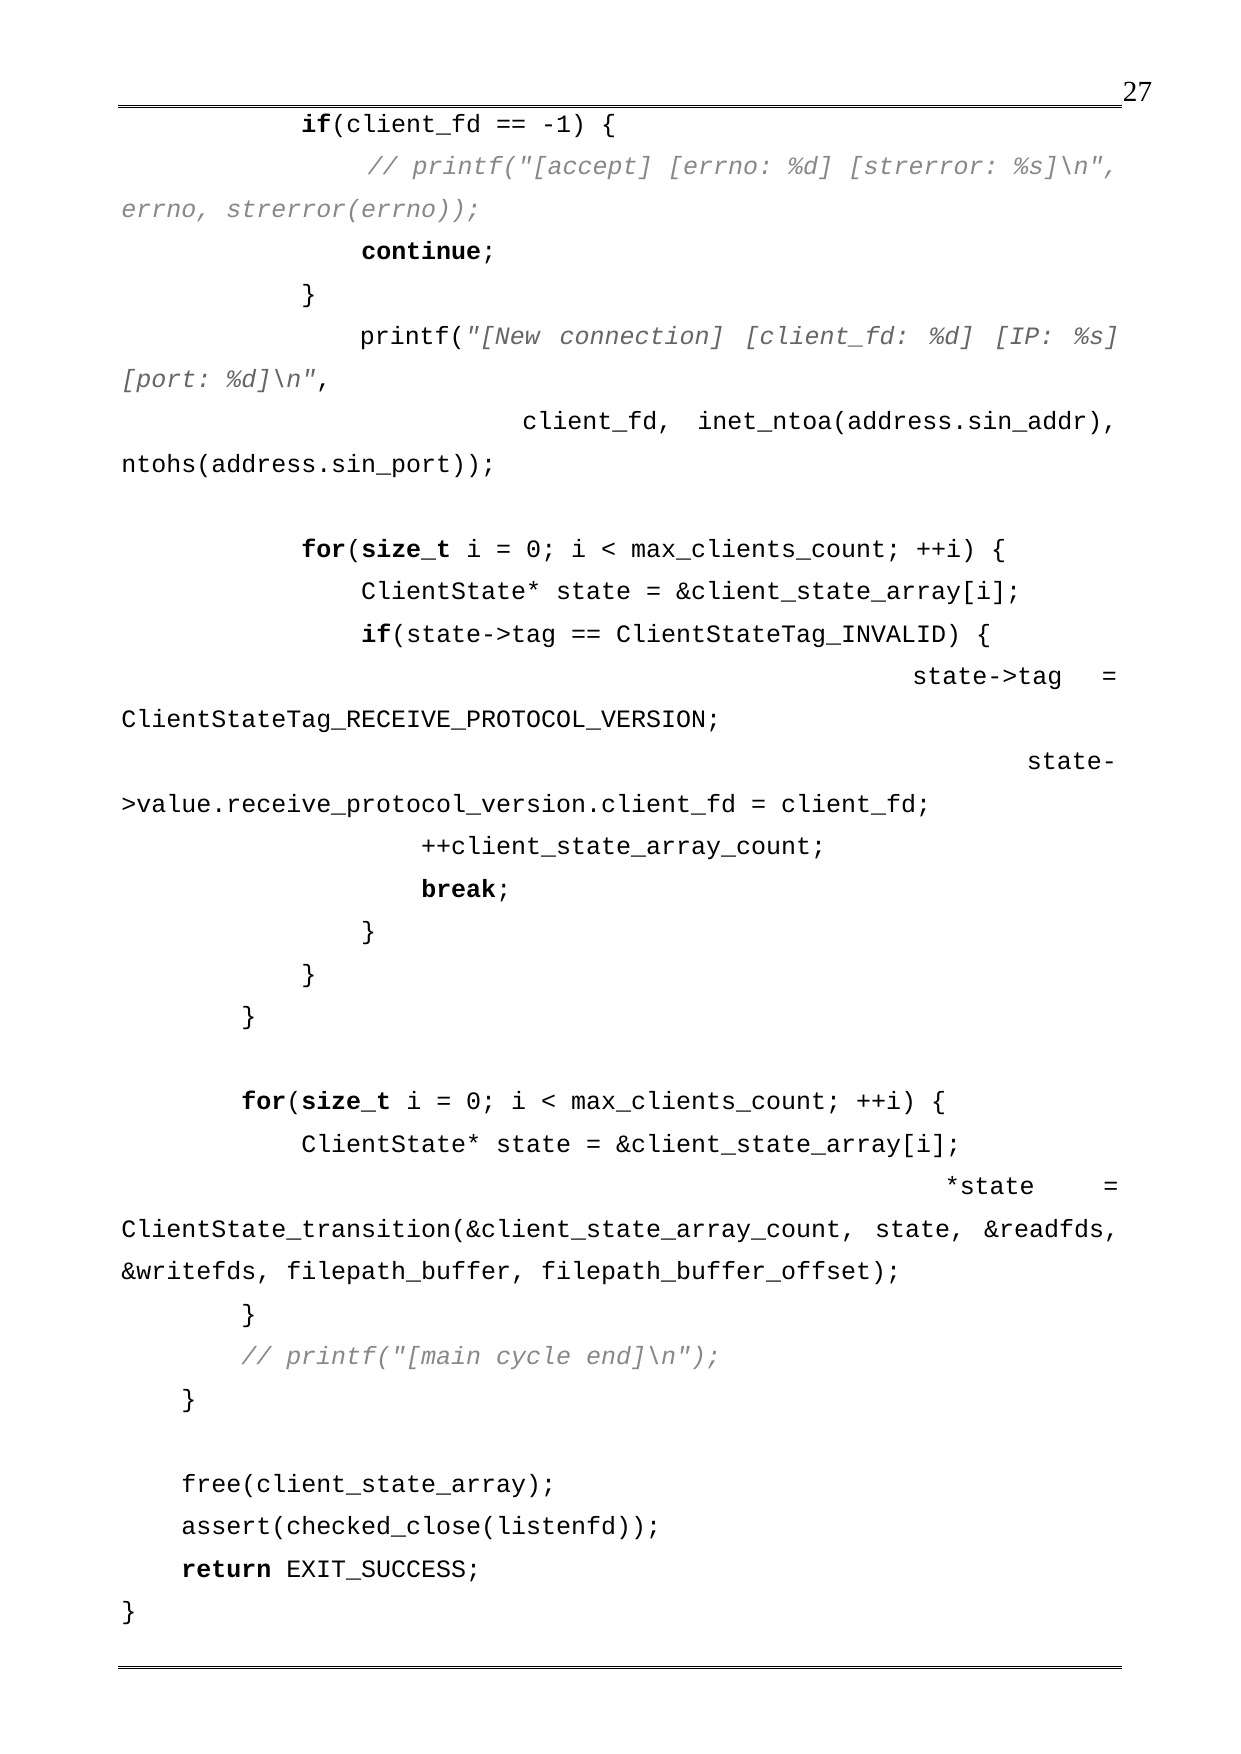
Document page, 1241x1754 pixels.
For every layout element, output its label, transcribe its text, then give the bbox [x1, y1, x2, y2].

text state->value.receive_protocol_version.client_fd = client_fd; [118, 743, 1122, 819]
text continue; [118, 233, 1122, 267]
text return EXIT_SUCCESS; [118, 1550, 1122, 1584]
text *state = ClientState_transition(&client_state_array_count, state, &readfds, &writefds, filepath_buffer, filepath_buffer_offset); [118, 1168, 1122, 1287]
text if(client_fd == -1) { [118, 108, 1122, 139]
text printf("[New connection] [client_fd: %d] [IP: %s] [port: %d]\n", [118, 318, 1122, 394]
text // printf("[accept] [errno: %d] [strerror: %s]\n", errno, strerror(errno)); [118, 148, 1122, 224]
text state->tag = ClientStateTag_RECEIVE_PROTOCOL_VERSION; [118, 658, 1122, 734]
text client_fd, inet_ntoa(address.sin_addr), ntohs(address.sin_port)); [118, 403, 1122, 479]
text } [118, 275, 1122, 309]
text } [118, 1593, 1122, 1627]
text assert(checked_close(listenfd)); [118, 1508, 1122, 1542]
text break; [118, 870, 1122, 904]
text } [118, 1295, 1122, 1329]
text for(size_t i = 0; i < max_clients_count; ++i) { [118, 1083, 1122, 1117]
text ClientState* state = &client_state_array[i]; [118, 573, 1122, 607]
text } [118, 955, 1122, 989]
text for(size_t i = 0; i < max_clients_count; ++i) { [118, 530, 1122, 564]
text ++client_state_array_count; [118, 828, 1122, 862]
text } [118, 998, 1122, 1032]
text free(client_state_array); [118, 1465, 1122, 1499]
text if(state->tag == ClientStateTag_INVALID) { [118, 615, 1122, 649]
text } [118, 913, 1122, 947]
text } [118, 1380, 1122, 1414]
text // printf("[main cycle end]\n"); [118, 1338, 1122, 1372]
text ClientState* state = &client_state_array[i]; [118, 1125, 1122, 1159]
